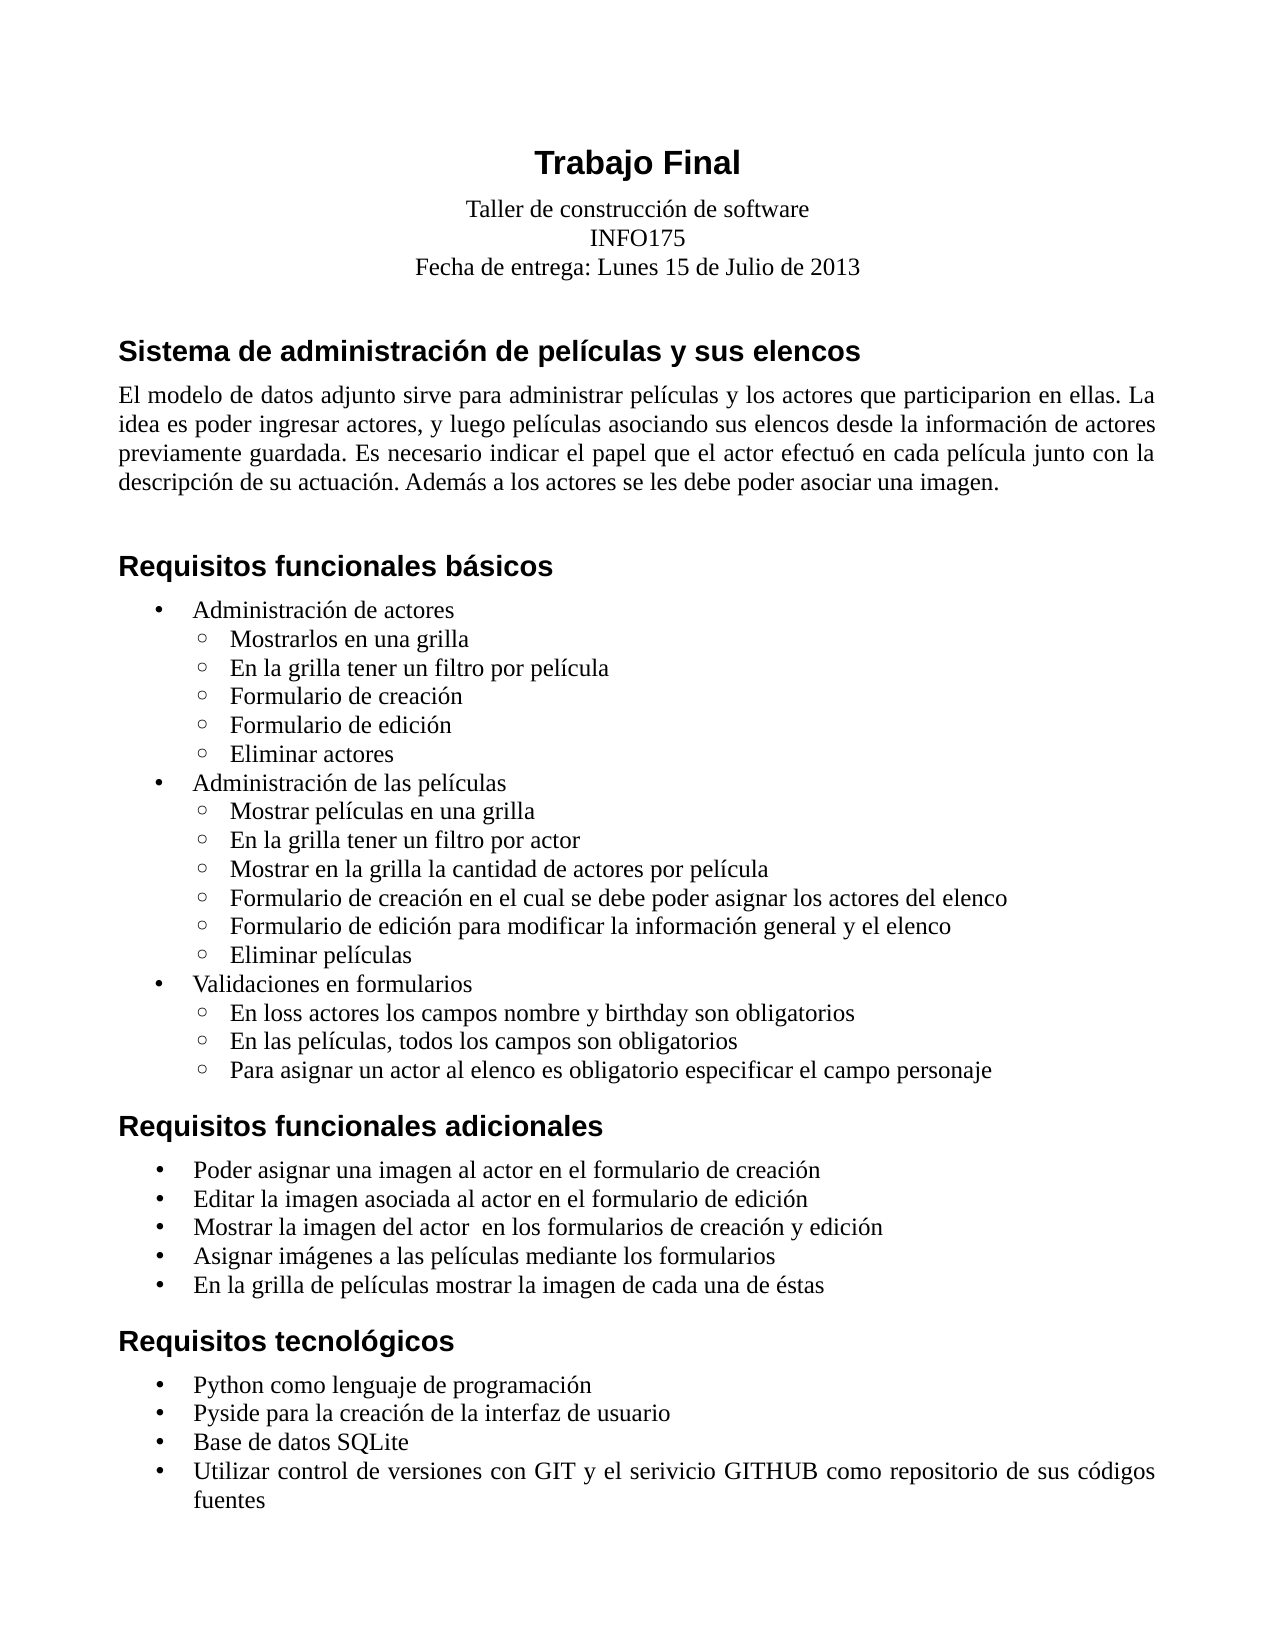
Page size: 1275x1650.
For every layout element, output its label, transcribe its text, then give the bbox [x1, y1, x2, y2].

list Pyside para la creación de la interfaz de usuario [156, 1398, 1157, 1427]
list Utilizar control de versiones con GIT y el serivicio GITHUB como repositorio de sus códigos fuentes [156, 1456, 1157, 1513]
text Fecha de entrega: Lunes 15 de Julio de 2013 [118, 252, 1157, 281]
subtitle Requisitos funcionales básicos [118, 549, 1157, 583]
list Formulario de creación en el cual se debe poder asignar los actores del elenco [192, 883, 1157, 911]
list En loss actores los campos nombre y birthday son obligatorios [192, 998, 1157, 1026]
list Para asignar un actor al elenco es obligatorio especificar el campo personaje [192, 1055, 1157, 1084]
list Asignar imágenes a las películas mediante los formularios [156, 1241, 1157, 1270]
list Python como lenguaje de programación [156, 1370, 1157, 1398]
list Validaciones en formularios [154, 969, 1157, 998]
list En las películas, todos los campos son obligatorios [192, 1026, 1157, 1055]
list Eliminar actores [192, 739, 1157, 768]
list Mostrar la imagen del actor en los formularios de creación y edición [156, 1212, 1157, 1241]
list Administración de actores [154, 595, 1157, 624]
list Formulario de edición para modificar la información general y el elenco [192, 911, 1157, 940]
list Mostrar en la grilla la cantidad de actores por película [192, 854, 1157, 883]
list Mostrarlos en una grilla [192, 624, 1157, 653]
text El modelo de datos adjunto sirve para administrar películas y los actores que participarion en ellas. La idea es poder ingresar actores, y luego películas asociando sus elencos desde la información de actores previamente guardada. Es necesario indicar el papel que el actor efectuó en cada película junto con la descripción de su actuación. Además a los actores se les debe poder asociar una imagen. [118, 380, 1157, 495]
list En la grilla tener un filtro por actor [192, 825, 1157, 854]
list Formulario de creación [192, 681, 1157, 710]
list En la grilla de películas mostrar la imagen de cada una de éstas [156, 1270, 1157, 1299]
subtitle Trabajo Final [118, 143, 1157, 182]
list Eliminar películas [192, 940, 1157, 969]
list Administración de las películas [154, 768, 1157, 796]
list Editar la imagen asociada al actor en el formulario de edición [156, 1184, 1157, 1212]
list Mostrar películas en una grilla [192, 796, 1157, 825]
subtitle Requisitos tecnológicos [118, 1324, 1157, 1357]
subtitle Requisitos funcionales adicionales [118, 1109, 1157, 1142]
text Taller de construcción de software [118, 194, 1157, 223]
list En la grilla tener un filtro por película [192, 653, 1157, 681]
subtitle Sistema de administración de películas y sus elencos [118, 334, 1157, 368]
list Base de datos SQLite [156, 1427, 1157, 1456]
list Formulario de edición [192, 710, 1157, 739]
list Poder asignar una imagen al actor en el formulario de creación [156, 1155, 1157, 1184]
text INFO175 [118, 223, 1157, 252]
